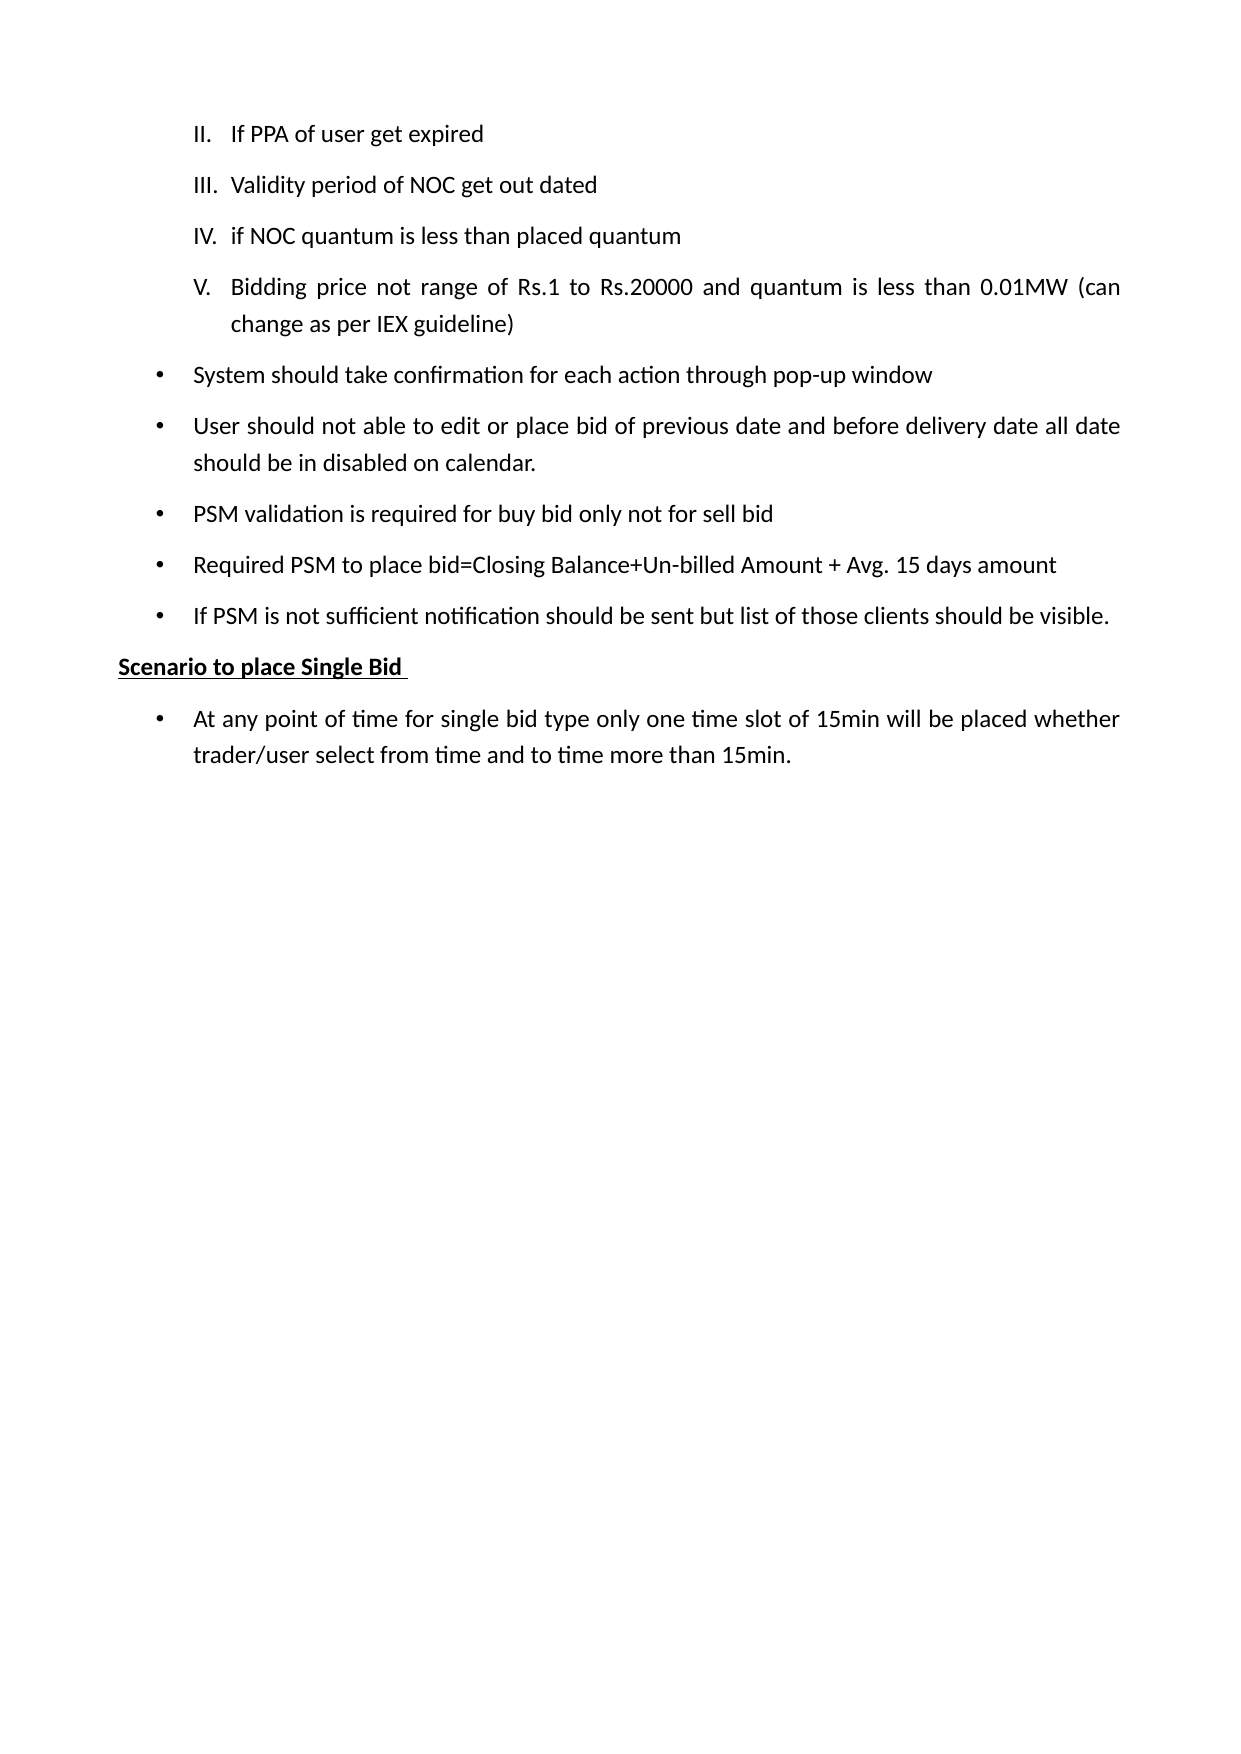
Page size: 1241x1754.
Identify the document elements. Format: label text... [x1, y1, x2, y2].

list At any point of time for single bid type only one time slot of 15min will be placed whether trader/user select from time and to time more than 15min. [156, 703, 1122, 770]
list If PPA of user get expired [193, 118, 1122, 149]
list Required PSM to place bid=Closing Balance+Un-billed Amount + Avg. 15 days amount [156, 549, 1122, 580]
list User should not able to edit or place bid of previous date and before delivery date all date should be in disabled on calendar. [156, 410, 1122, 477]
list PSM validation is required for buy bid only not for sell bid [156, 498, 1122, 529]
list If PSM is not sufficient notification should be sent but list of those clients should be visible. [156, 600, 1122, 631]
text Scenario to place Single Bid [118, 652, 1122, 682]
list System should take confirmation for each action through pop-up window [156, 359, 1122, 390]
list if NOC quantum is less than placed quantum [193, 220, 1122, 251]
list Validity period of NOC get out dated [193, 169, 1122, 200]
list Bidding price not range of Rs.1 to Rs.20000 and quantum is less than 0.01MW (can change as per IEX guideline) [193, 272, 1122, 339]
